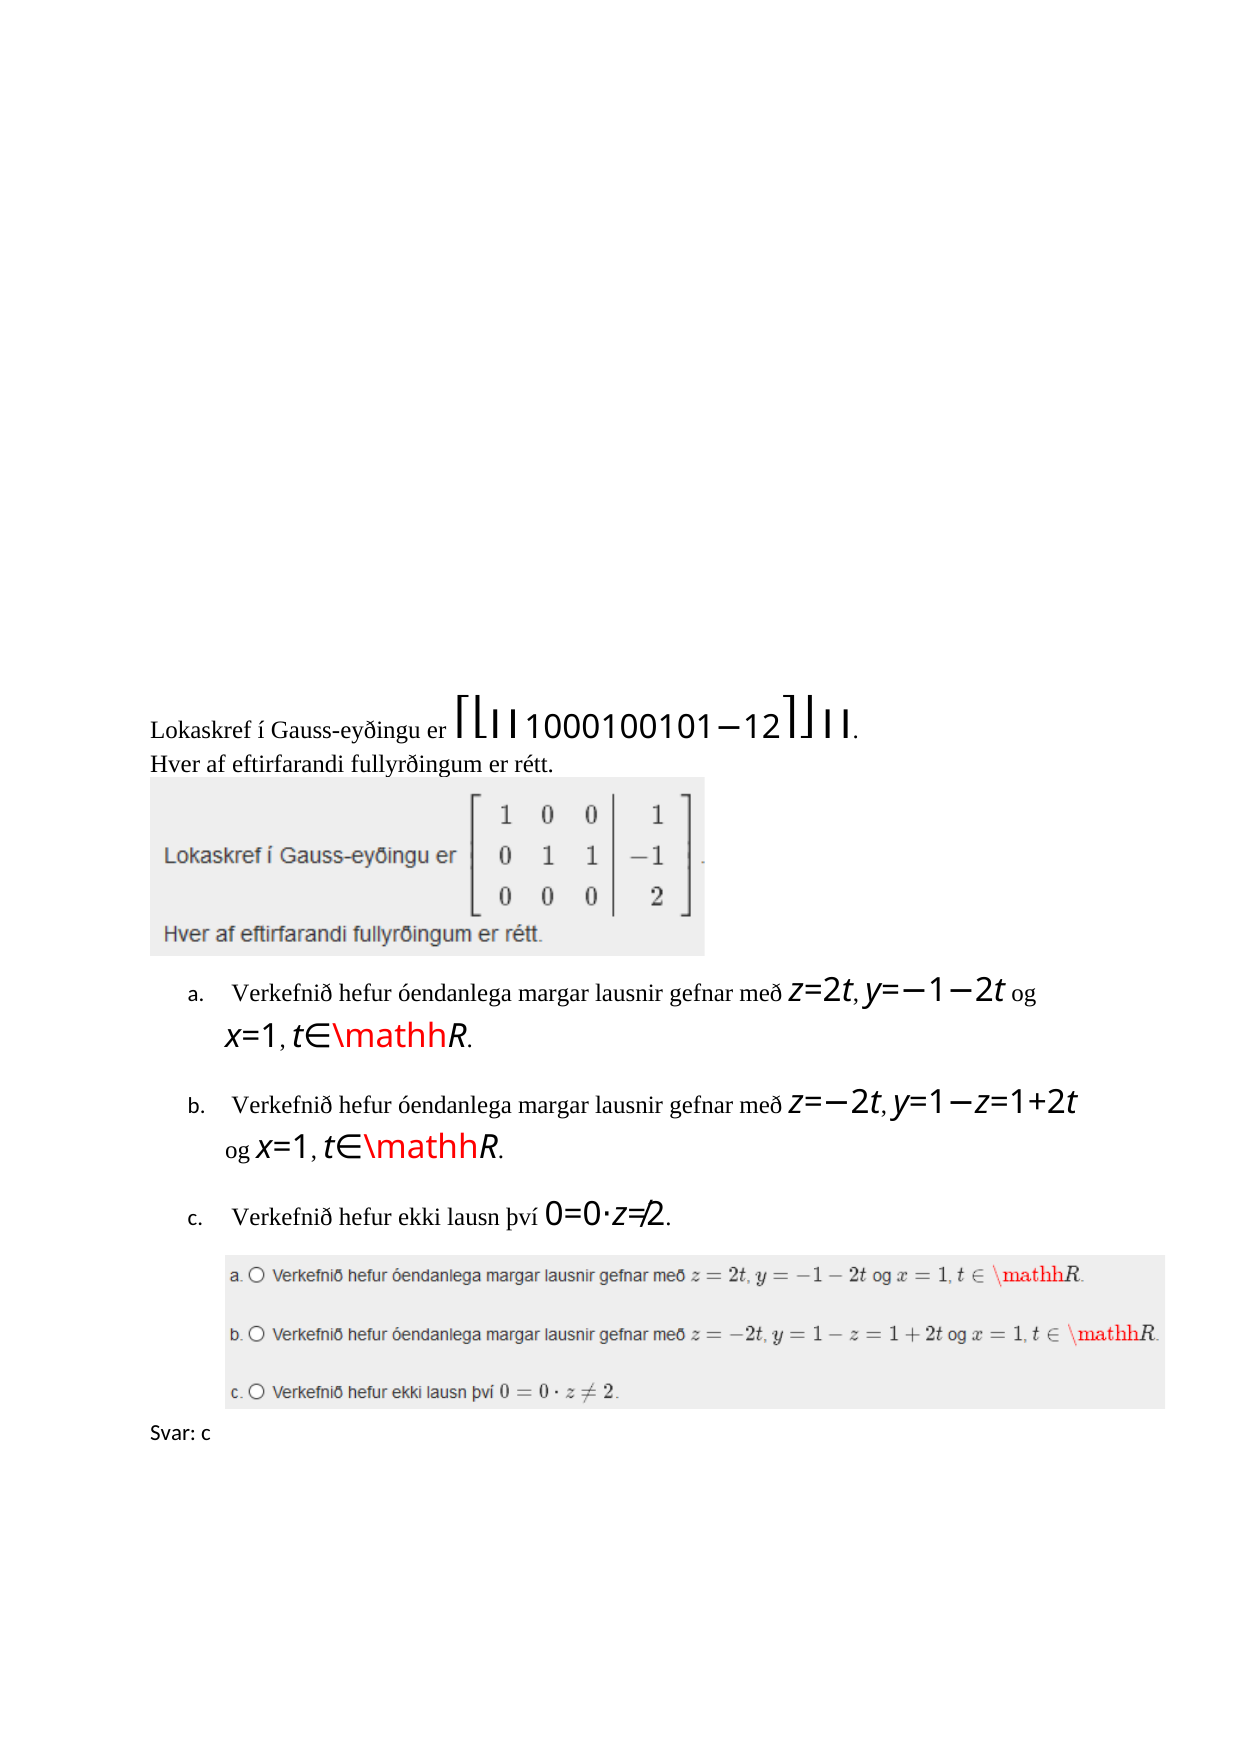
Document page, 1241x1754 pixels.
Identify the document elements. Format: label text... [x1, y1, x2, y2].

list Verkefnið hefur óendanlega margar lausnir gefnar með z=2t, y=−1−2t og x=1, t∈\mathhR. [187, 966, 1090, 1057]
text Lokaskref í Gauss-eyðingu er ⎡⎣⎢⎢1000100101−12⎤⎦⎥⎥. Hver af eftirfarandi fullyrðingum er rétt. [150, 703, 1090, 777]
list Verkefnið hefur ekki lausn því 0=0⋅z≠2. [187, 1189, 1090, 1235]
list Verkefnið hefur óendanlega margar lausnir gefnar með z=−2t, y=1−z=1+2t og x=1, t∈\mathhR. [187, 1078, 1090, 1168]
text Svar: c [150, 1418, 1090, 1447]
